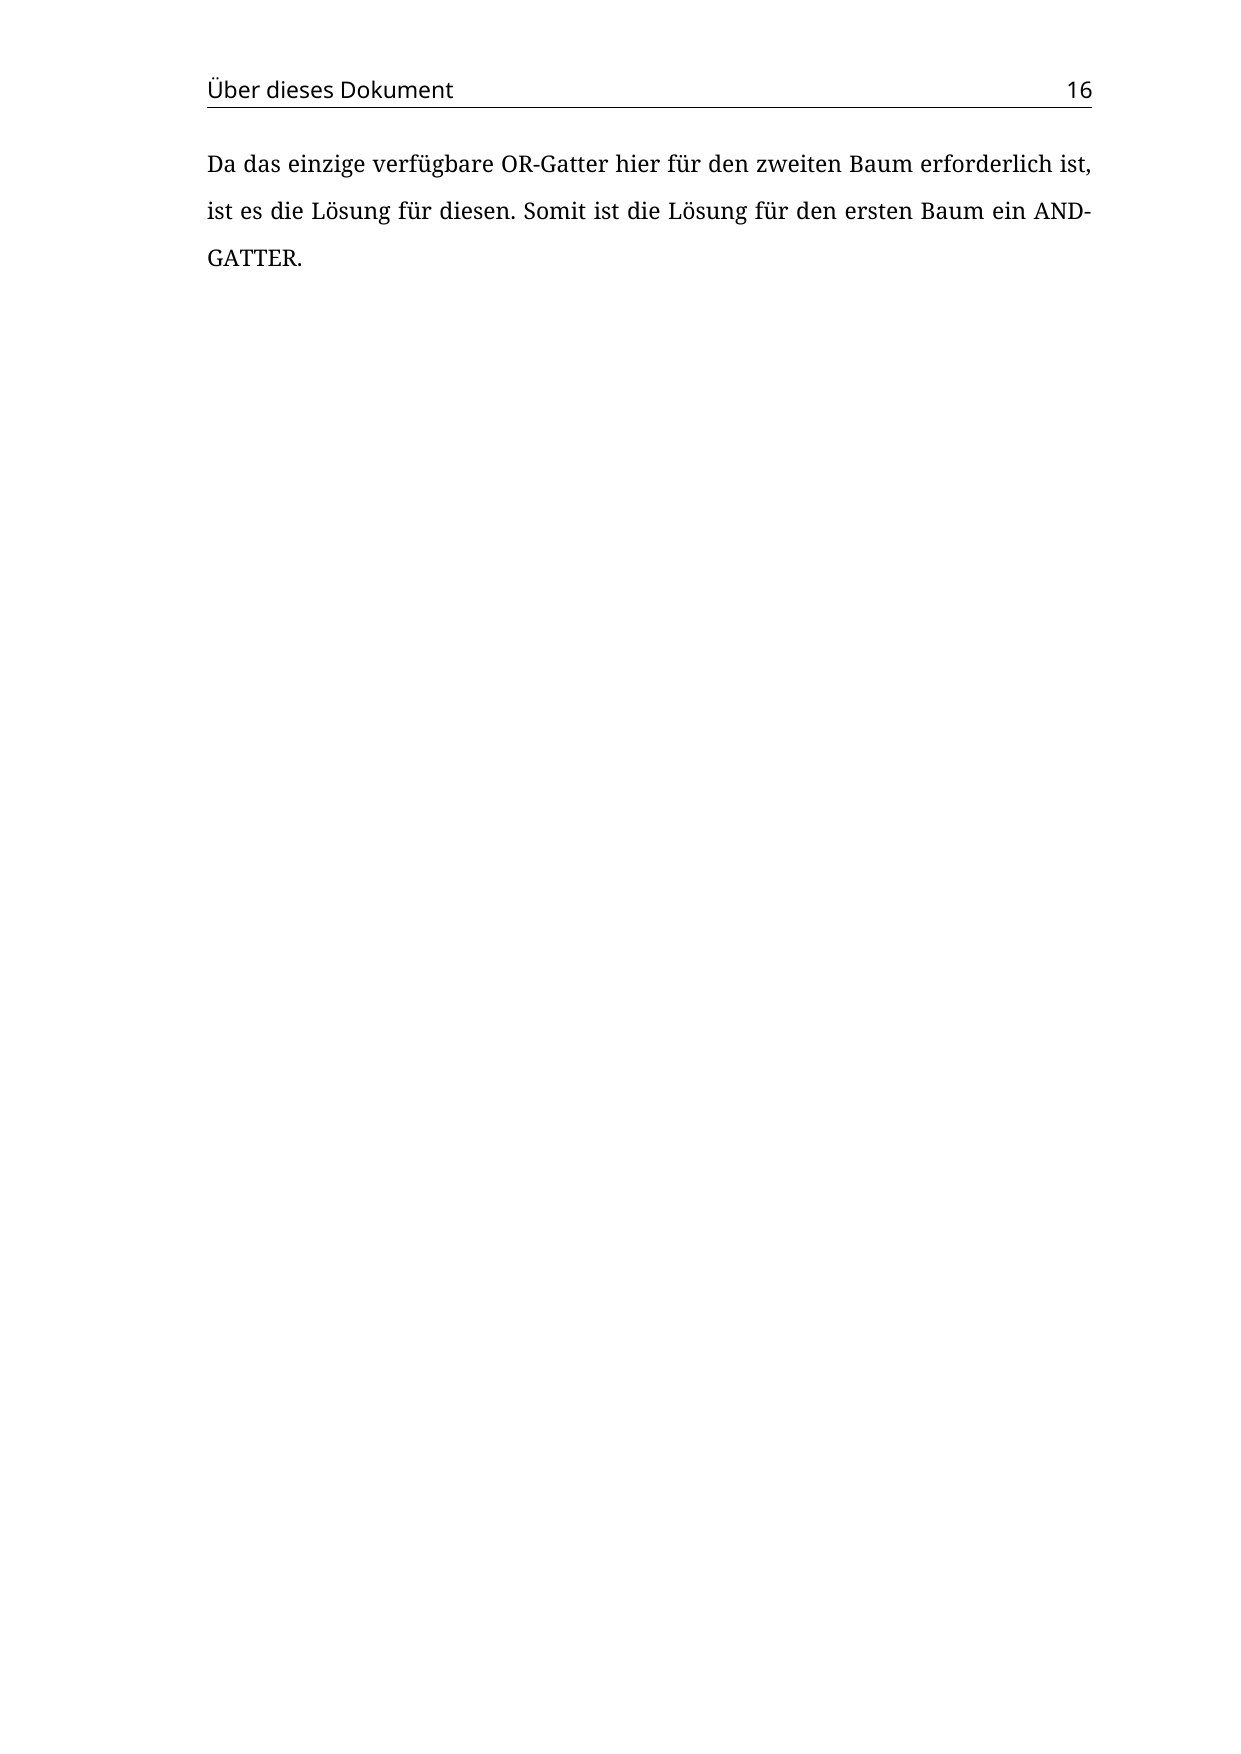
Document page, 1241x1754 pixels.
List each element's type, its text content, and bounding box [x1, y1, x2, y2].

text Da das einzige verfügbare OR-Gatter hier für den zweiten Baum erforderlich ist, ist es die Lösung für diesen. Somit ist die Lösung für den ersten Baum ein AND-GATTER. [207, 148, 1092, 273]
